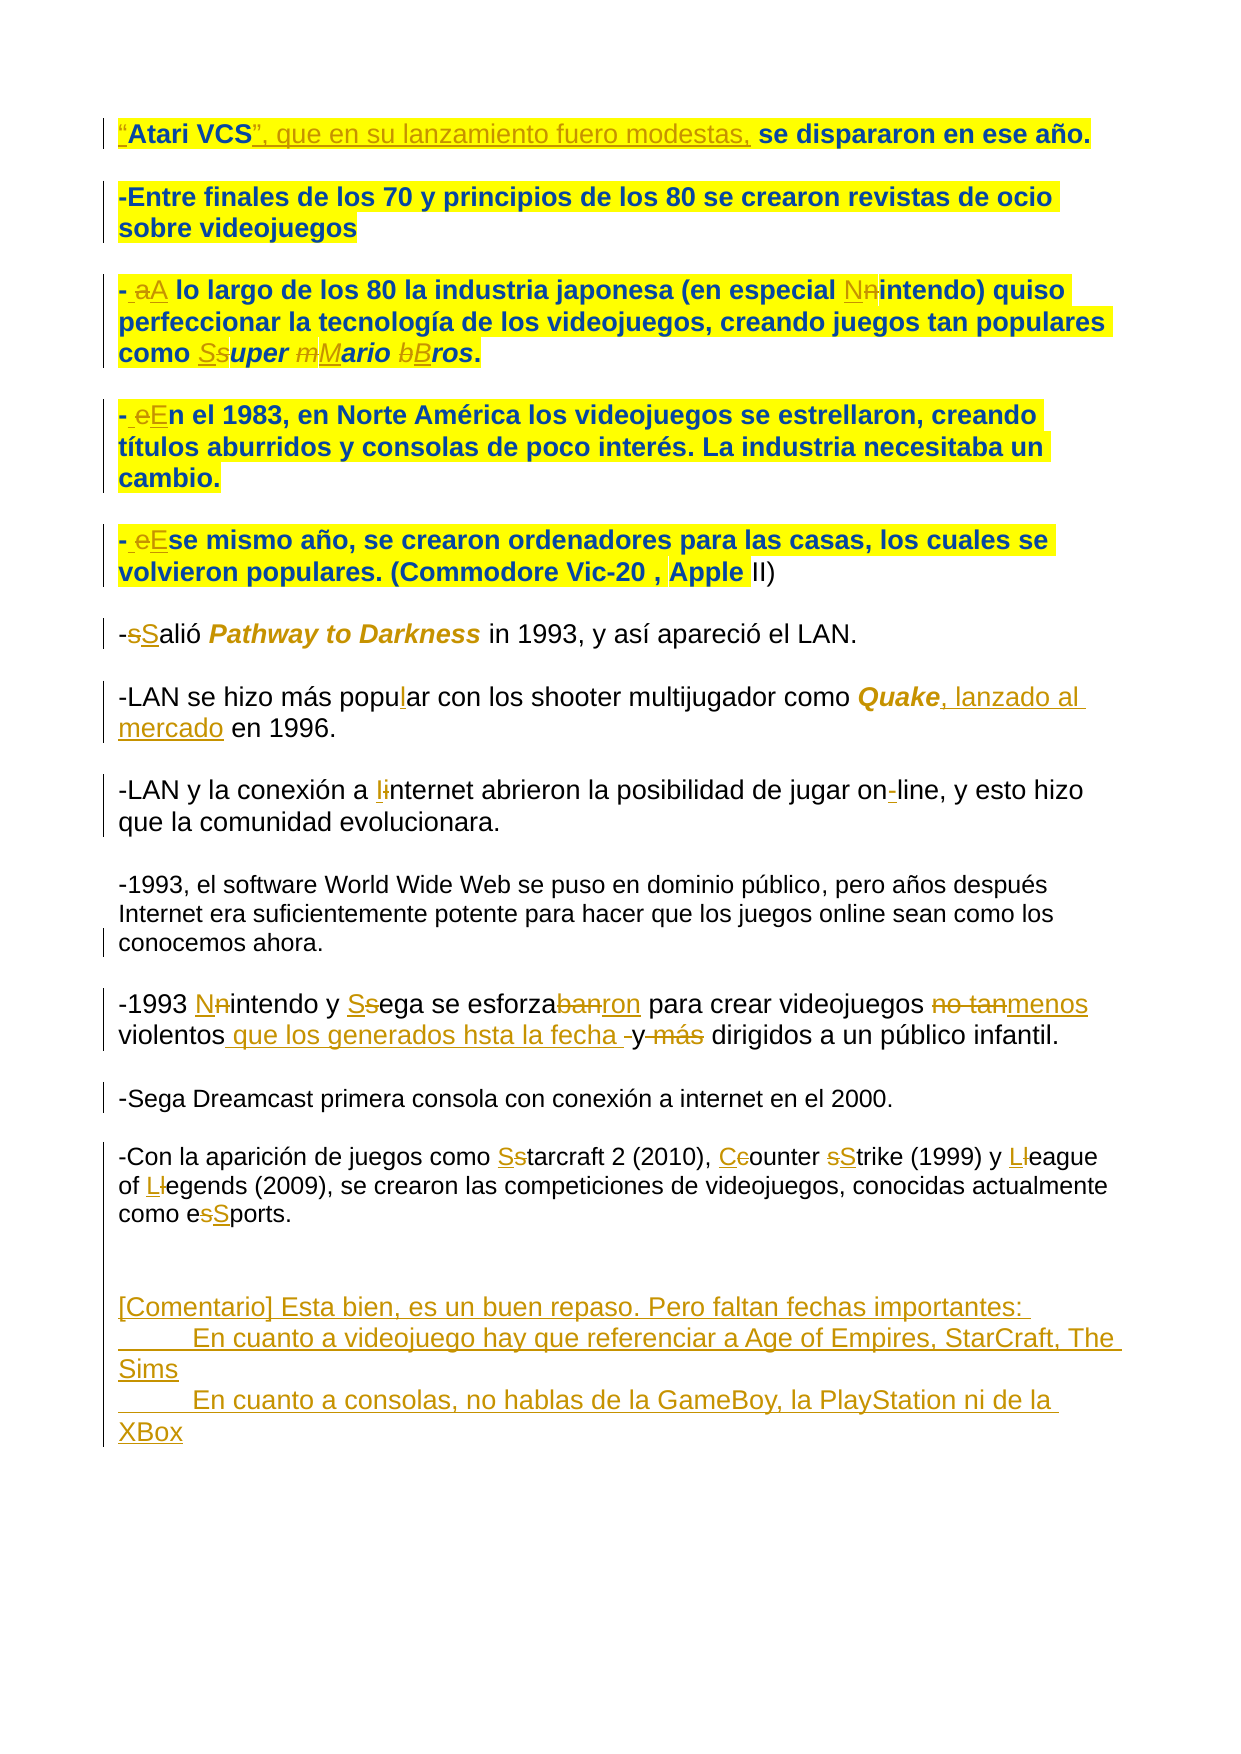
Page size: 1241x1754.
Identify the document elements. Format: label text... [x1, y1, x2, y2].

text Sims [118, 1351, 1122, 1384]
text En cuanto a videojuego hay que referenciar a Age of Empires, StarCraft, The [118, 1322, 1122, 1349]
text [Comentario] Esta bien, es un buen repaso. Pero faltan fechas importantes: [118, 1291, 1122, 1322]
text -Entre finales de los 70 y principios de los 80 se crearon revistas de ocio sobre videojuegos [118, 181, 1122, 243]
text -LAN se hizo más popular con los shooter multijugador como Quake, lanzado al mercado en 1996. [118, 681, 1122, 743]
text En cuanto a consolas, no hablas de la GameBoy, la PlayStation ni de la XBox [118, 1384, 1122, 1447]
text - En el 1983, en Norte América los videojuegos se estrellaron, creando títulos aburridos y consolas de poco interés. La industria necesitaba un cambio. [118, 399, 1122, 493]
text -Salió Pathway to Darkness in 1993, y así apareció el LAN. [118, 618, 1122, 649]
text -Sega Dreamcast primera consola con conexión a internet en el 2000. [118, 1082, 1122, 1113]
text -LAN y la conexión a Internet abrieron la posibilidad de jugar on-line, y esto hizo que la comunidad evolucionara. [118, 774, 1122, 837]
text -Con la aparición de juegos como Starcraft 2 (2010), Counter Strike (1999) y League of Legends (2009), se crearon las competiciones de videojuegos, conocidas actualmente como eSports. [118, 1142, 1122, 1228]
text - Ese mismo año, se crearon ordenadores para las casas, los cuales se volvieron populares. (Commodore Vic-20 , Apple II) [118, 524, 1122, 587]
text -1993 Nintendo y Sega se esforzaron para crear videojuegos menos violentos que los generados hsta la fecha y dirigidos a un público infantil. [118, 988, 1122, 1051]
text “Atari VCS”, que en su lanzamiento fuero modestas, se dispararon en ese año. [118, 118, 1122, 149]
text - A lo largo de los 80 la industria japonesa (en especial Nintendo) quiso perfeccionar la tecnología de los videojuegos, creando juegos tan populares como Super Mario Bros. [118, 274, 1122, 368]
text -1993, el software World Wide Web se puso en dominio público, pero años después Internet era suficientemente potente para hacer que los juegos online sean como los conocemos ahora. [118, 868, 1122, 957]
